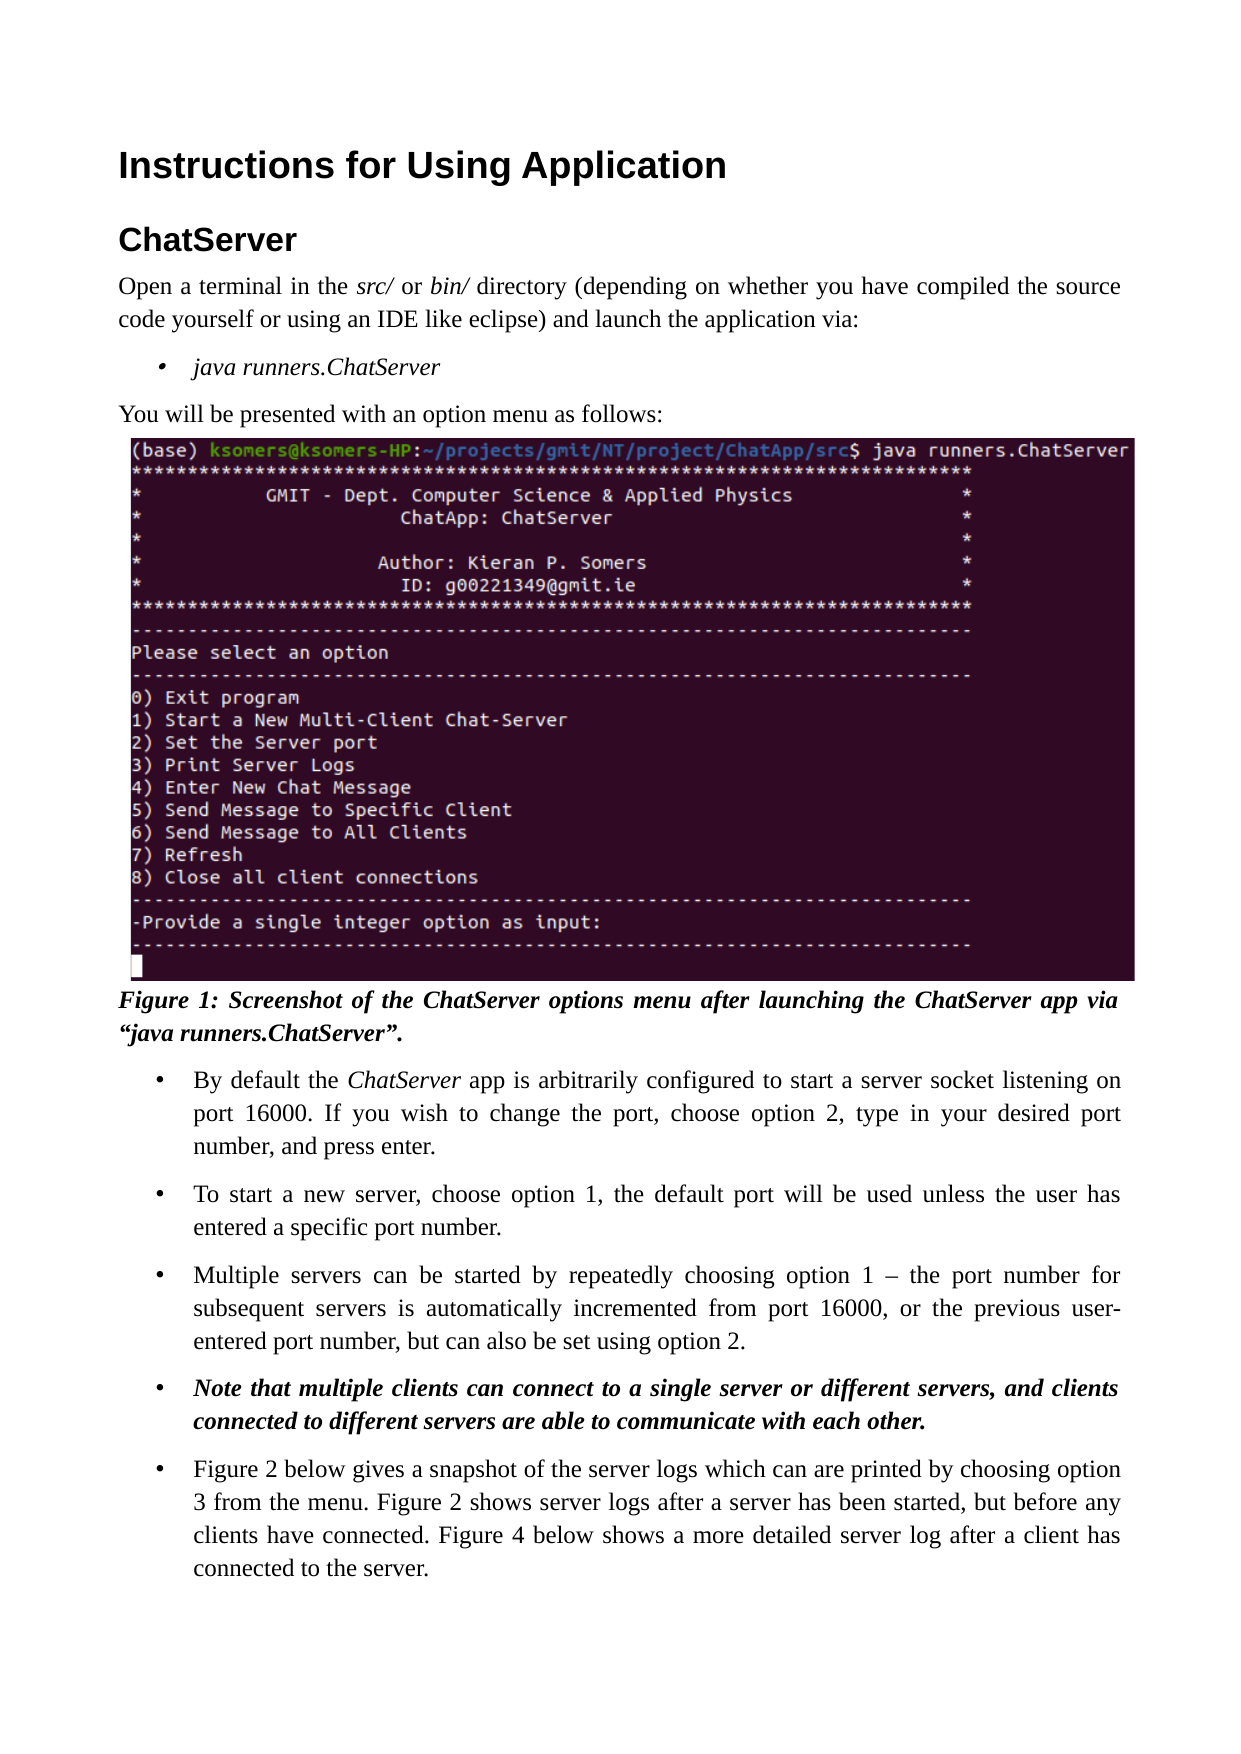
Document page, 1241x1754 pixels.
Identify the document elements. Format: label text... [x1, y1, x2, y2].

subtitle ChatServer [118, 220, 1122, 259]
list By default the ChatServer app is arbitrarily configured to start a server socket listening on port 16000. If you wish to change the port, choose option 2, type in your desired port number, and press enter. [156, 1065, 1122, 1160]
list Multiple servers can be started by repeatedly choosing option 1 – the port number for subsequent servers is automatically incremented from port 16000, or the previous user-entered port number, but can also be set using option 2. [156, 1260, 1122, 1354]
list java runners.ChatServer [156, 352, 1122, 381]
list Figure 2 below gives a snapshot of the server logs which can are printed by choosing option 3 from the menu. Figure 2 shows server logs after a server has been started, but before any clients have connected. Figure 4 below shows a more detailed server log after a client has connected to the server. [156, 1454, 1122, 1582]
subtitle Instructions for Using Application [118, 143, 1122, 187]
text Open a terminal in the src/ or bin/ directory (depending on whether you have compiled the source code yourself or using an IDE like eclipse) and launch the application via: [118, 271, 1122, 333]
text Figure 1: Screenshot of the ChatServer options menu after launching the ChatServer app via “java runners.ChatServer”. [118, 447, 1122, 1047]
text You will be presented with an option menu as follows: [118, 399, 1122, 428]
list To start a new server, choose option 1, the default port will be used unless the user has entered a specific port number. [156, 1179, 1122, 1241]
list Note that multiple clients can connect to a single server or different servers, and clients connected to different servers are able to communicate with each other. [156, 1373, 1122, 1435]
picture [130, 438, 1135, 981]
